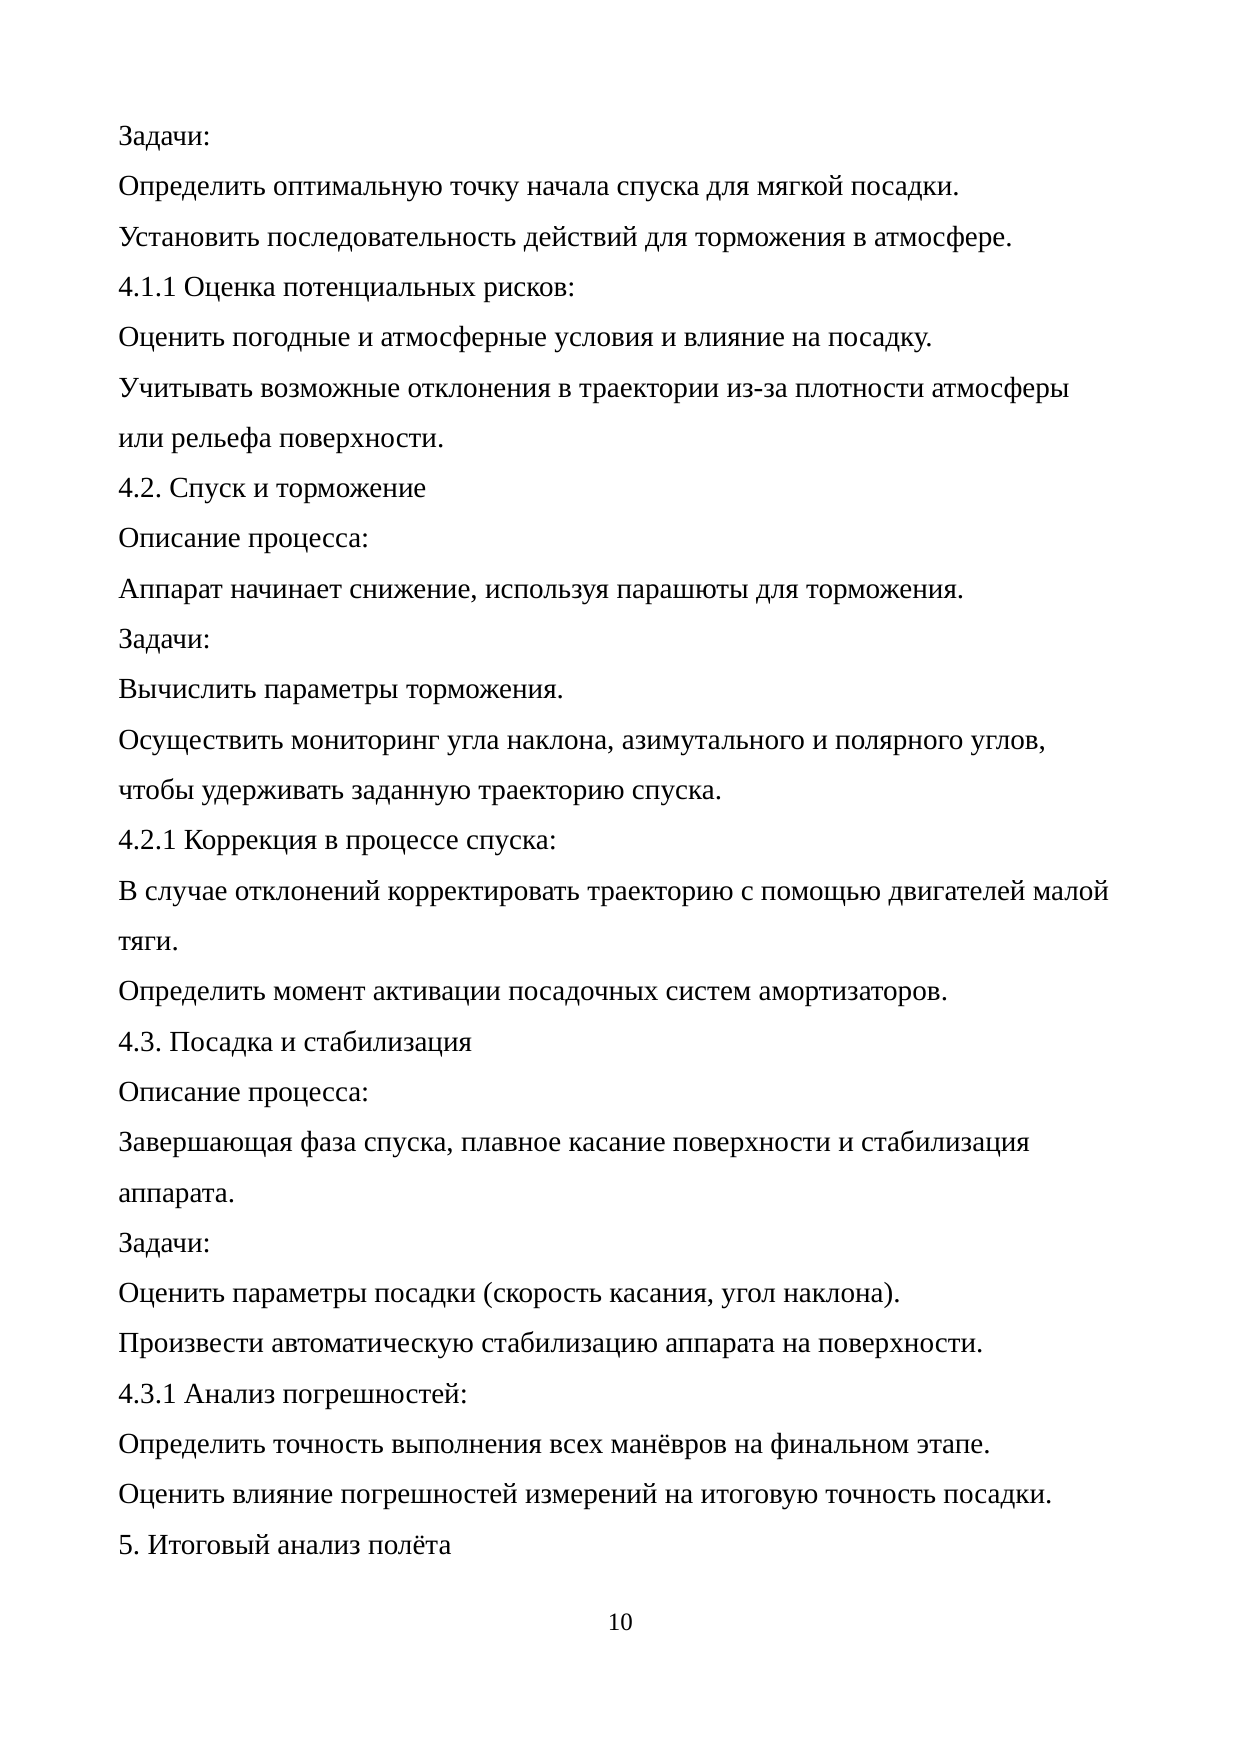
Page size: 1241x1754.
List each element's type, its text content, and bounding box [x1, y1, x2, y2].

text Определить оптимальную точку начала спуска для мягкой посадки. [118, 168, 1122, 202]
text Оценить влияние погрешностей измерений на итоговую точность посадки. [118, 1477, 1122, 1510]
text 5. Итоговый анализ полёта [118, 1527, 1122, 1560]
text Учитывать возможные отклонения в траектории из-за плотности атмосферы или рельефа поверхности. [118, 370, 1122, 453]
text 4.3. Посадка и стабилизация [118, 1024, 1122, 1057]
text В случае отклонений корректировать траекторию с помощью двигателей малой тяги. [118, 873, 1122, 957]
text Произвести автоматическую стабилизацию аппарата на поверхности. [118, 1326, 1122, 1359]
text 4.1.1 Оценка потенциальных рисков: [118, 269, 1122, 303]
text Вычислить параметры торможения. [118, 672, 1122, 705]
text Установить последовательность действий для торможения в атмосфере. [118, 219, 1122, 252]
text 4.2.1 Коррекция в процессе спуска: [118, 822, 1122, 856]
text 4.2. Спуск и торможение [118, 470, 1122, 504]
text Оценить погодные и атмосферные условия и влияние на посадку. [118, 319, 1122, 353]
text Описание процесса: [118, 1074, 1122, 1108]
text Аппарат начинает снижение, используя парашюты для торможения. [118, 571, 1122, 604]
text Задачи: [118, 621, 1122, 655]
text Определить момент активации посадочных систем амортизаторов. [118, 973, 1122, 1007]
text 4.3.1 Анализ погрешностей: [118, 1376, 1122, 1409]
text Задачи: [118, 1225, 1122, 1258]
text Задачи: [118, 118, 1122, 152]
text Завершающая фаза спуска, плавное касание поверхности и стабилизация аппарата. [118, 1124, 1122, 1208]
text Определить точность выполнения всех манёвров на финальном этапе. [118, 1426, 1122, 1460]
text Осуществить мониторинг угла наклона, азимутального и полярного углов, чтобы удерживать заданную траекторию спуска. [118, 722, 1122, 806]
text Описание процесса: [118, 521, 1122, 554]
text Оценить параметры посадки (скорость касания, угол наклона). [118, 1275, 1122, 1309]
